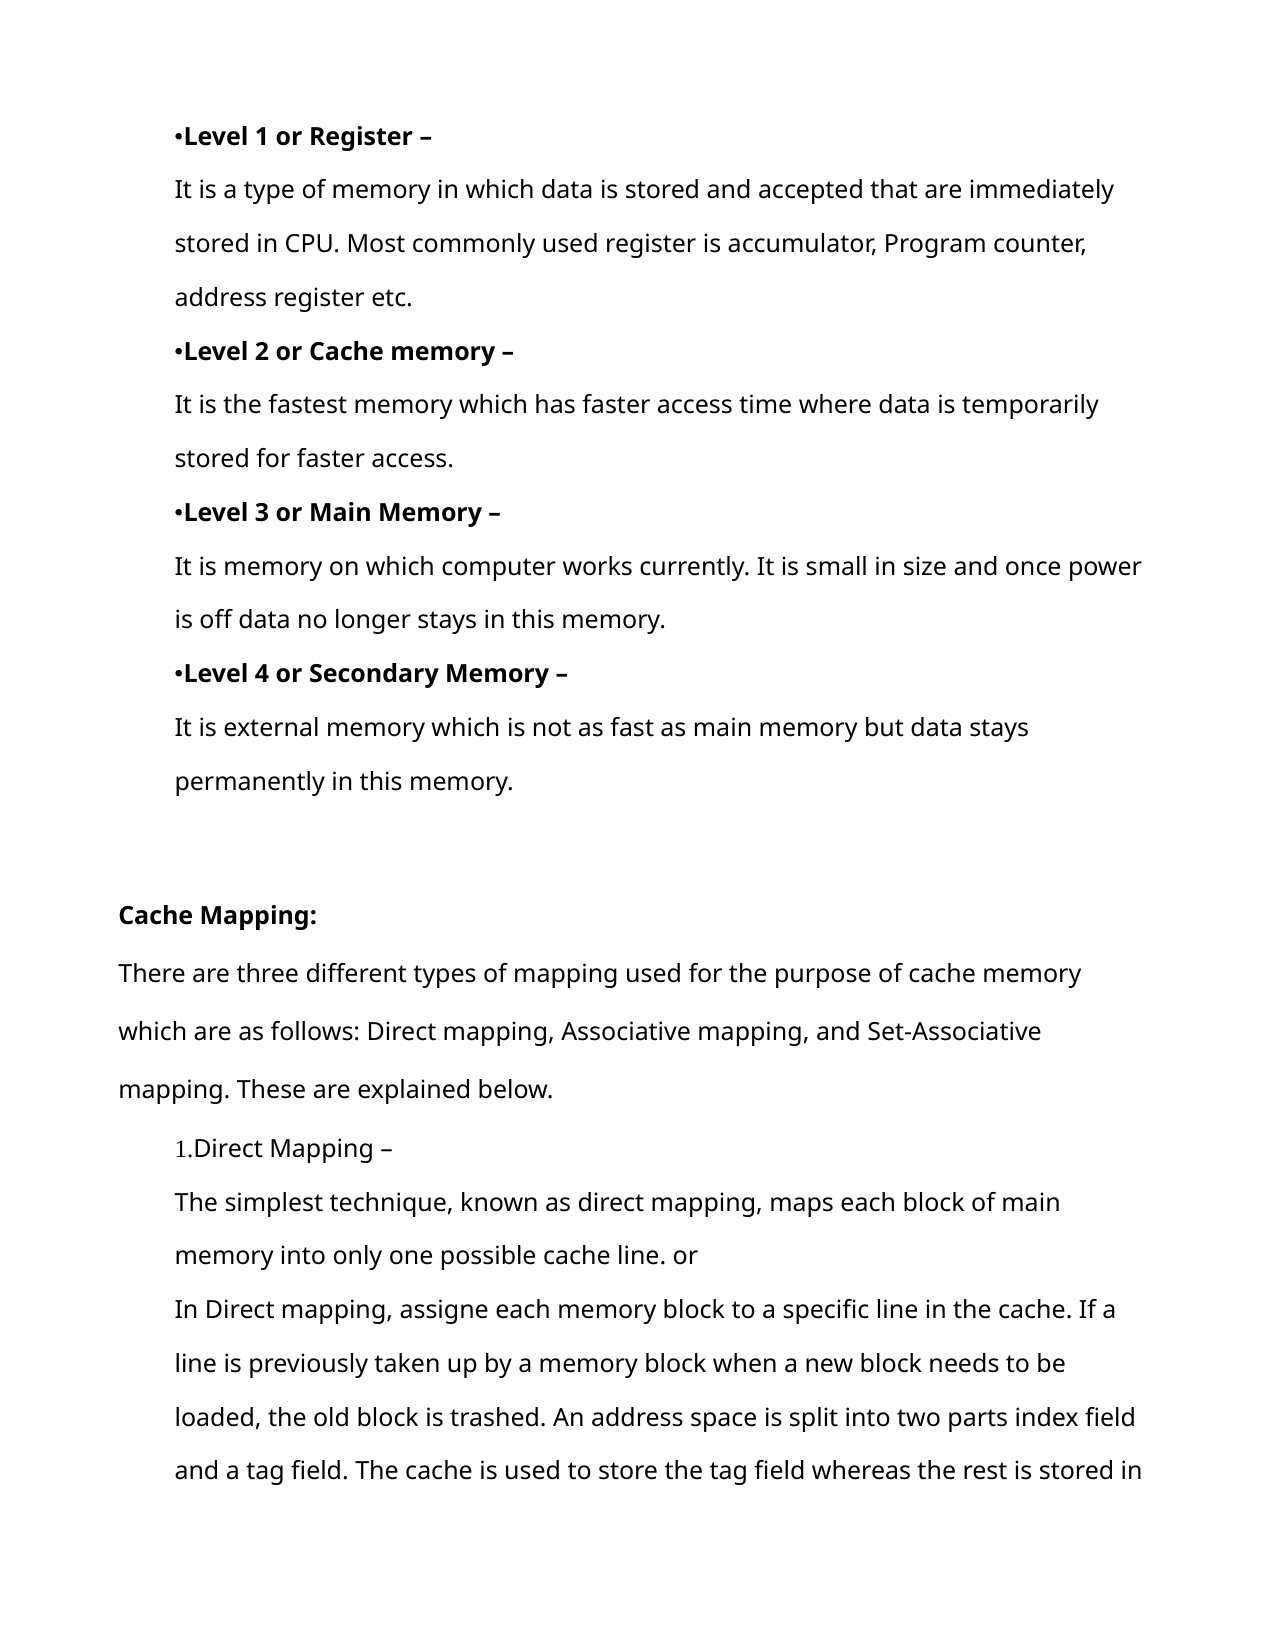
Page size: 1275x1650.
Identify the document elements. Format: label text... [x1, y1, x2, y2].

list Direct Mapping – The simplest technique, known as direct mapping, maps each block of main memory into only one possible cache line. or In Direct mapping, assigne each memory block to a specific line in the cache. If a line is previously taken up by a memory block when a new block needs to be loaded, the old block is trashed. An address space is split into two parts index field and a tag field. The cache is used to store the tag field whereas the rest is stored in [174, 1130, 1157, 1487]
text Cache Mapping: There are three different types of mapping used for the purpose of cache memory which are as follows: Direct mapping, Associative mapping, and Set-Associative mapping. These are explained below. [118, 897, 1157, 1106]
list Level 4 or Secondary Memory – It is external memory which is not as fast as main memory but data stays permanently in this memory. [174, 656, 1157, 797]
list Level 2 or Cache memory – It is the fastest memory which has faster access time where data is temporarily stored for faster access. [174, 333, 1157, 475]
list Level 3 or Main Memory – It is memory on which computer works currently. It is small in size and once power is off data no longer stays in this memory. [174, 494, 1157, 636]
list Level 1 or Register – It is a type of memory in which data is stored and accepted that are immediately stored in CPU. Most commonly used register is accumulator, Program counter, address register etc. [174, 118, 1157, 313]
